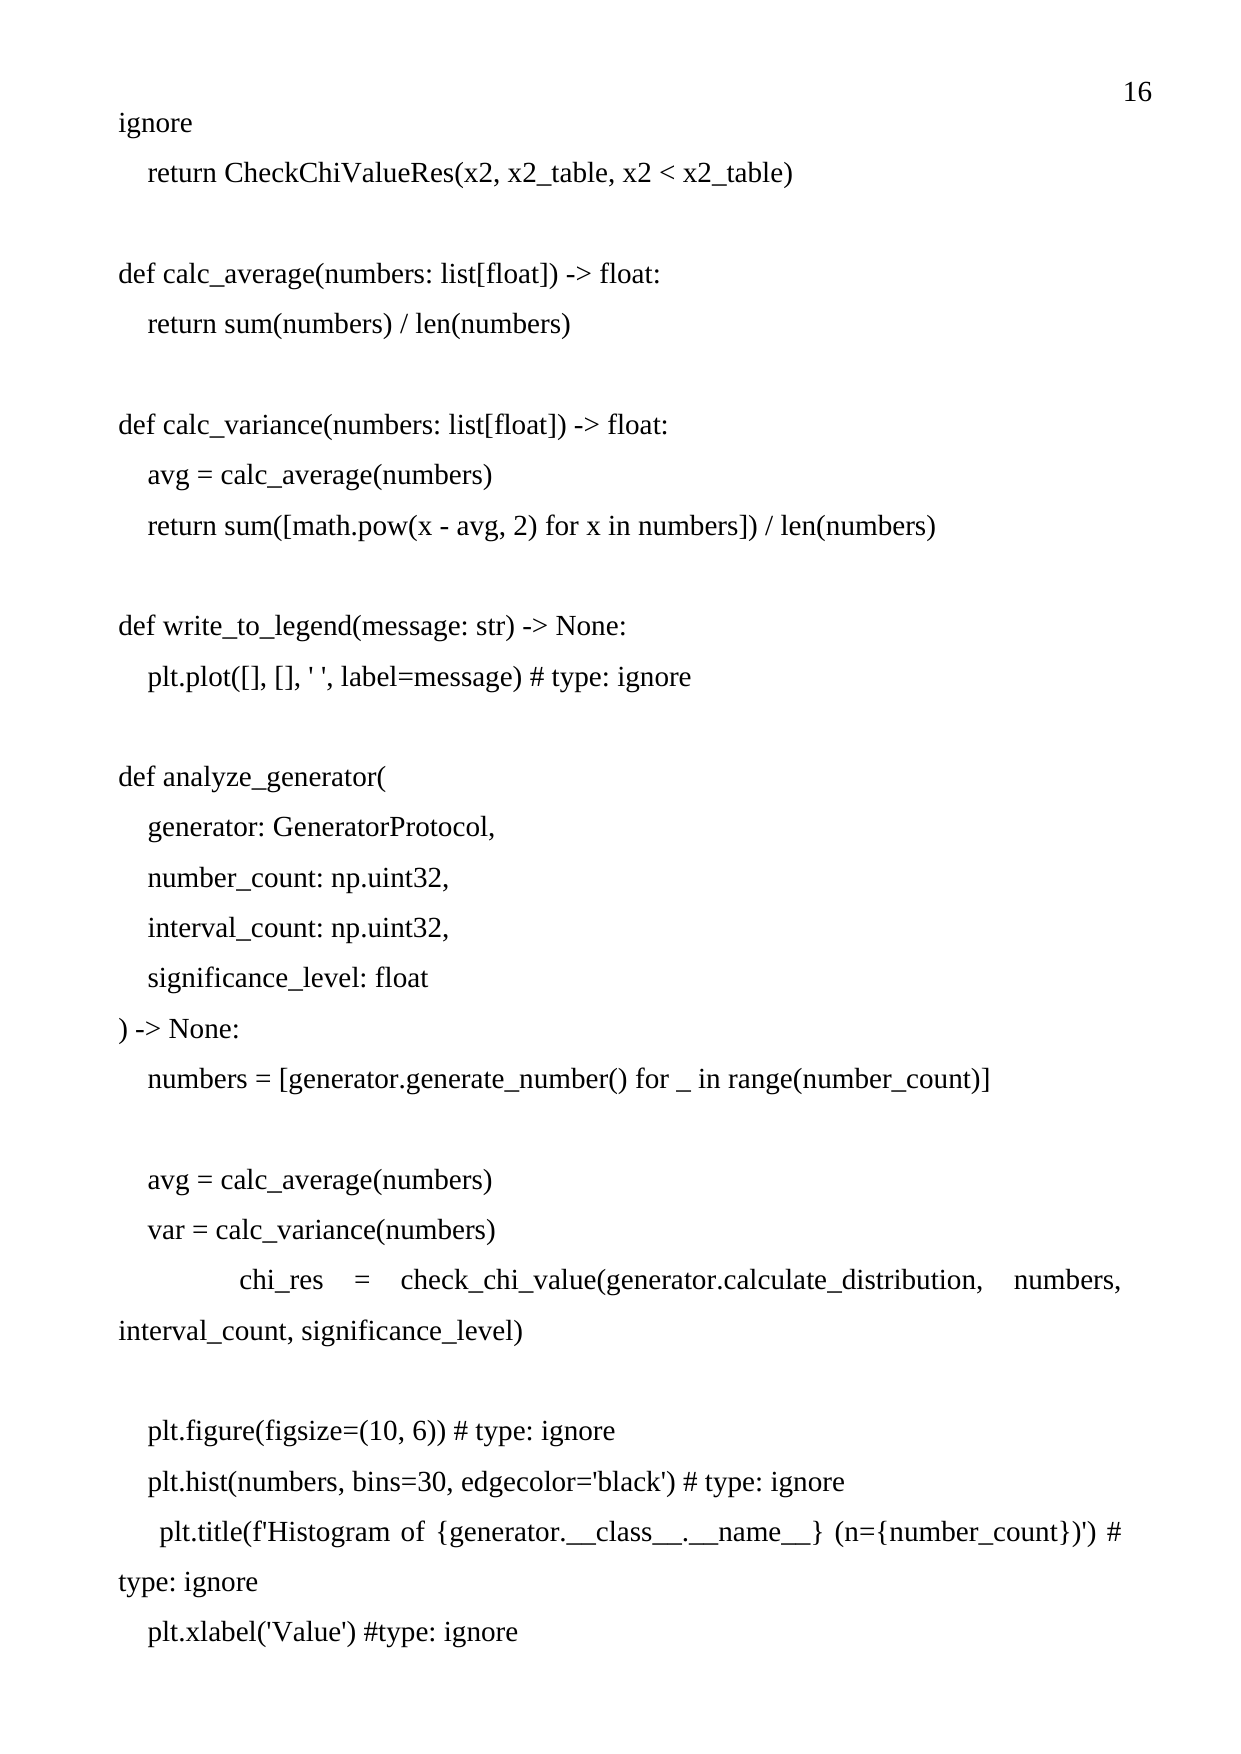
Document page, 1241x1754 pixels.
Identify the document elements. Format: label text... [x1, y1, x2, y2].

text interval_count: np.uint32, [118, 910, 1122, 944]
text return CheckChiValueRes(x2, x2_table, x2 < x2_table) [118, 156, 1122, 189]
text generator: GeneratorProtocol, [118, 809, 1122, 843]
text plt.plot([], [], ' ', label=message) # type: ignore [118, 659, 1122, 692]
text chi_res = check_chi_value(generator.calculate_distribution, numbers, interval_count, significance_level) [118, 1262, 1122, 1346]
text def write_to_legend(message: str) -> None: [118, 608, 1122, 642]
text plt.xlabel('Value') #type: ignore [118, 1614, 1122, 1648]
text def calc_variance(numbers: list[float]) -> float: [118, 407, 1122, 441]
text plt.figure(figsize=(10, 6)) # type: ignore [118, 1413, 1122, 1447]
text number_count: np.uint32, [118, 860, 1122, 893]
text numbers = [generator.generate_number() for _ in range(number_count)] [118, 1061, 1122, 1095]
text significance_level: float [118, 961, 1122, 994]
text return sum(numbers) / len(numbers) [118, 306, 1122, 340]
text var = calc_variance(numbers) [118, 1212, 1122, 1246]
text plt.title(f'Histogram of {generator.__class__.__name__} (n={number_count})') # type: ignore [118, 1514, 1122, 1598]
text plt.hist(numbers, bins=30, edgecolor='black') # type: ignore [118, 1464, 1122, 1497]
text def analyze_generator( [118, 759, 1122, 793]
text avg = calc_average(numbers) [118, 1162, 1122, 1195]
text def calc_average(numbers: list[float]) -> float: [118, 256, 1122, 290]
text ) -> None: [118, 1011, 1122, 1044]
text return sum([math.pow(x - avg, 2) for x in numbers]) / len(numbers) [118, 508, 1122, 541]
text avg = calc_average(numbers) [118, 457, 1122, 491]
text ignore [118, 105, 1122, 139]
